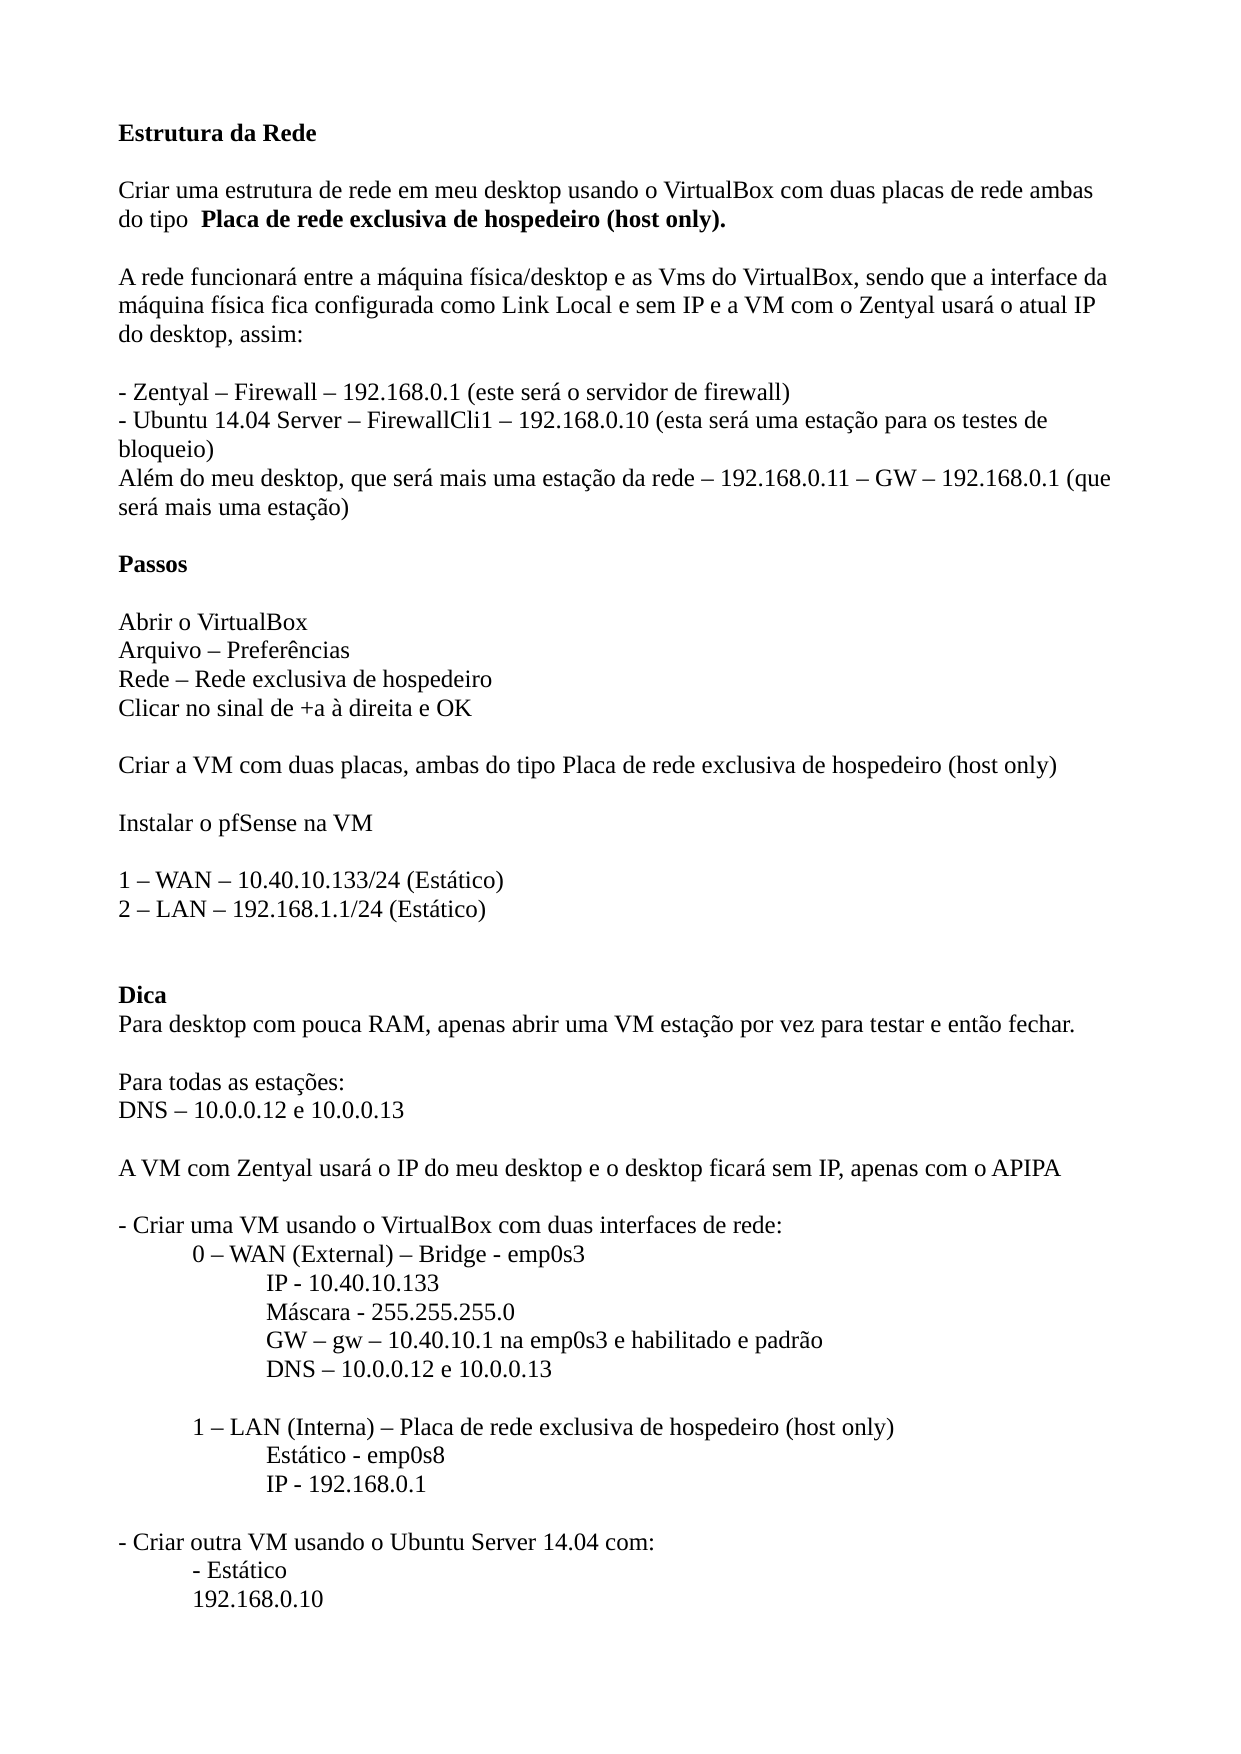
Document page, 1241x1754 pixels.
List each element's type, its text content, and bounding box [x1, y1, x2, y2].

text Além do meu desktop, que será mais uma estação da rede – 192.168.0.11 – GW – 192.168.0.1 (que será mais uma estação) [118, 463, 1122, 521]
text A VM com Zentyal usará o IP do meu desktop e o desktop ficará sem IP, apenas com o APIPA [118, 1153, 1122, 1182]
text Criar uma estrutura de rede em meu desktop usando o VirtualBox com duas placas de rede ambas do tipo Placa de rede exclusiva de hospedeiro (host only). [118, 176, 1122, 233]
text - Criar outra VM usando o Ubuntu Server 14.04 com: [118, 1527, 1122, 1556]
text 0 – WAN (External) – Bridge - emp0s3 [118, 1239, 1122, 1268]
text Passos [118, 549, 1122, 578]
text Para desktop com pouca RAM, apenas abrir uma VM estação por vez para testar e então fechar. [118, 1009, 1122, 1038]
text Clicar no sinal de +a à direita e OK [118, 693, 1122, 722]
text - Zentyal – Firewall – 192.168.0.1 (este será o servidor de firewall) [118, 377, 1122, 406]
text IP - 192.168.0.1 [118, 1469, 1122, 1498]
text GW – gw – 10.40.10.1 na emp0s3 e habilitado e padrão [118, 1326, 1122, 1354]
text IP - 10.40.10.133 [118, 1268, 1122, 1297]
text 1 – LAN (Interna) – Placa de rede exclusiva de hospedeiro (host only) [118, 1412, 1122, 1441]
text Máscara - 255.255.255.0 [118, 1297, 1122, 1326]
text Dica [118, 981, 1122, 1009]
text 1 – WAN – 10.40.10.133/24 (Estático) [118, 866, 1122, 894]
text - Estático [118, 1556, 1122, 1584]
text Estático - emp0s8 [118, 1441, 1122, 1469]
text Rede – Rede exclusiva de hospedeiro [118, 664, 1122, 693]
text DNS – 10.0.0.12 e 10.0.0.13 [118, 1096, 1122, 1124]
text Arquivo – Preferências [118, 636, 1122, 664]
text - Criar uma VM usando o VirtualBox com duas interfaces de rede: [118, 1211, 1122, 1239]
text Instalar o pfSense na VM [118, 808, 1122, 837]
text - Ubuntu 14.04 Server – FirewallCli1 – 192.168.0.10 (esta será uma estação para os testes de bloqueio) [118, 406, 1122, 463]
text A rede funcionará entre a máquina física/desktop e as Vms do VirtualBox, sendo que a interface da máquina física fica configurada como Link Local e sem IP e a VM com o Zentyal usará o atual IP do desktop, assim: [118, 262, 1122, 348]
text 2 – LAN – 192.168.1.1/24 (Estático) [118, 894, 1122, 923]
text Estrutura da Rede [118, 118, 1122, 147]
text Criar a VM com duas placas, ambas do tipo Placa de rede exclusiva de hospedeiro (host only) [118, 751, 1122, 779]
text Para todas as estações: [118, 1067, 1122, 1096]
text Abrir o VirtualBox [118, 607, 1122, 636]
text DNS – 10.0.0.12 e 10.0.0.13 [118, 1354, 1122, 1383]
text 192.168.0.10 [118, 1584, 1122, 1613]
